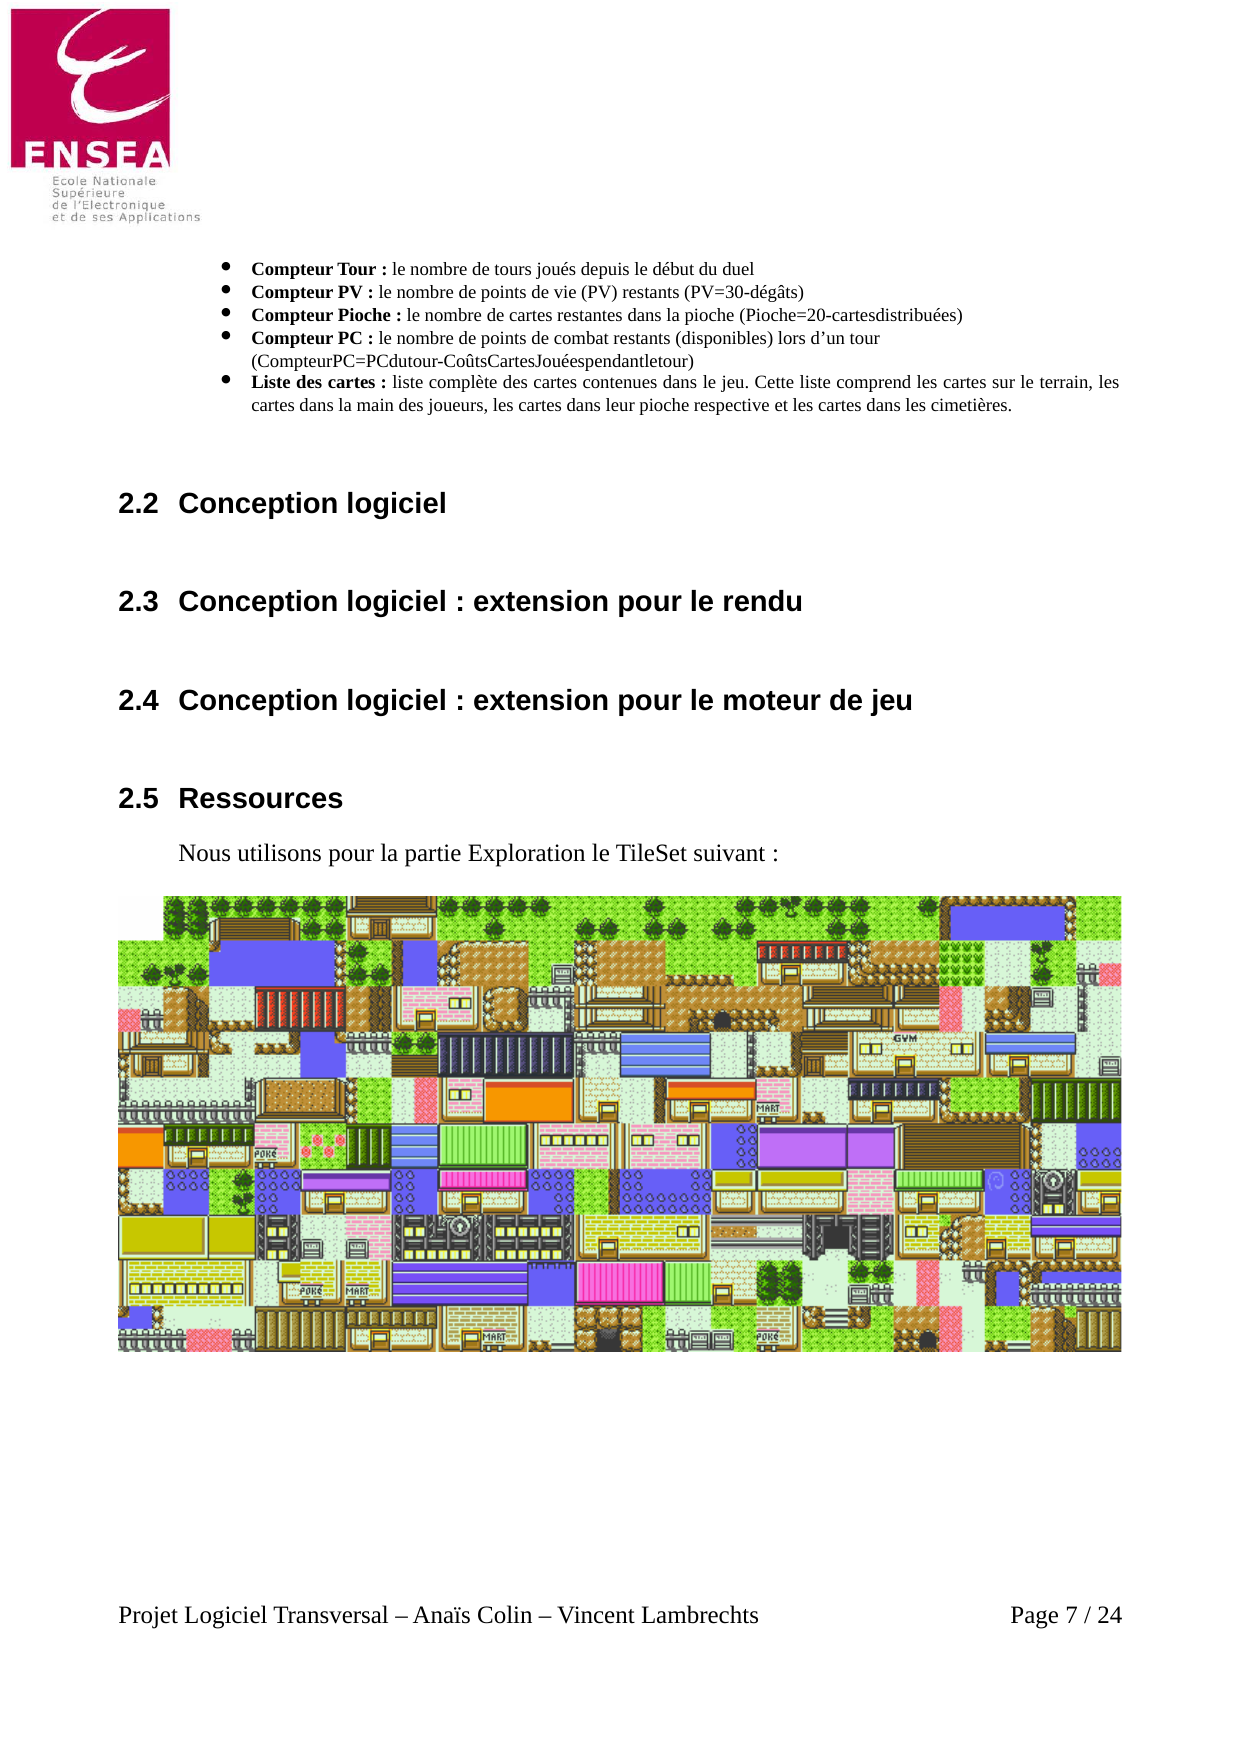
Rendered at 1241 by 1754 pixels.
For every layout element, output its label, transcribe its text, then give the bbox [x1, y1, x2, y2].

list Compteur PV : le nombre de points de vie (PV) restants (PV=30-dégâts) [222, 281, 1122, 304]
text Nous utilisons pour la partie Exploration le TileSet suivant : [178, 838, 1122, 867]
list Compteur PC : le nombre de points de combat restants (disponibles) lors d’un tour [222, 327, 1122, 349]
text (CompteurPC=PCdutour-CoûtsCartesJouéespendantletour) [251, 349, 1122, 371]
subtitle Ressources [118, 781, 1122, 815]
list Compteur Tour : le nombre de tours joués depuis le début du duel [222, 258, 1122, 281]
subtitle Conception logiciel : extension pour le rendu [118, 584, 1122, 618]
subtitle Conception logiciel : extension pour le moteur de jeu [118, 683, 1122, 716]
list Liste des cartes : liste complète des cartes contenues dans le jeu. Cette liste comprend les cartes sur le terrain, les cartes dans la main des joueurs, les cartes dans leur pioche respective et les cartes dans les cimetières. [222, 371, 1122, 416]
subtitle Conception logiciel [118, 486, 1122, 519]
list Compteur Pioche : le nombre de cartes restantes dans la pioche (Pioche=20-cartesdistribuées) [222, 304, 1122, 327]
